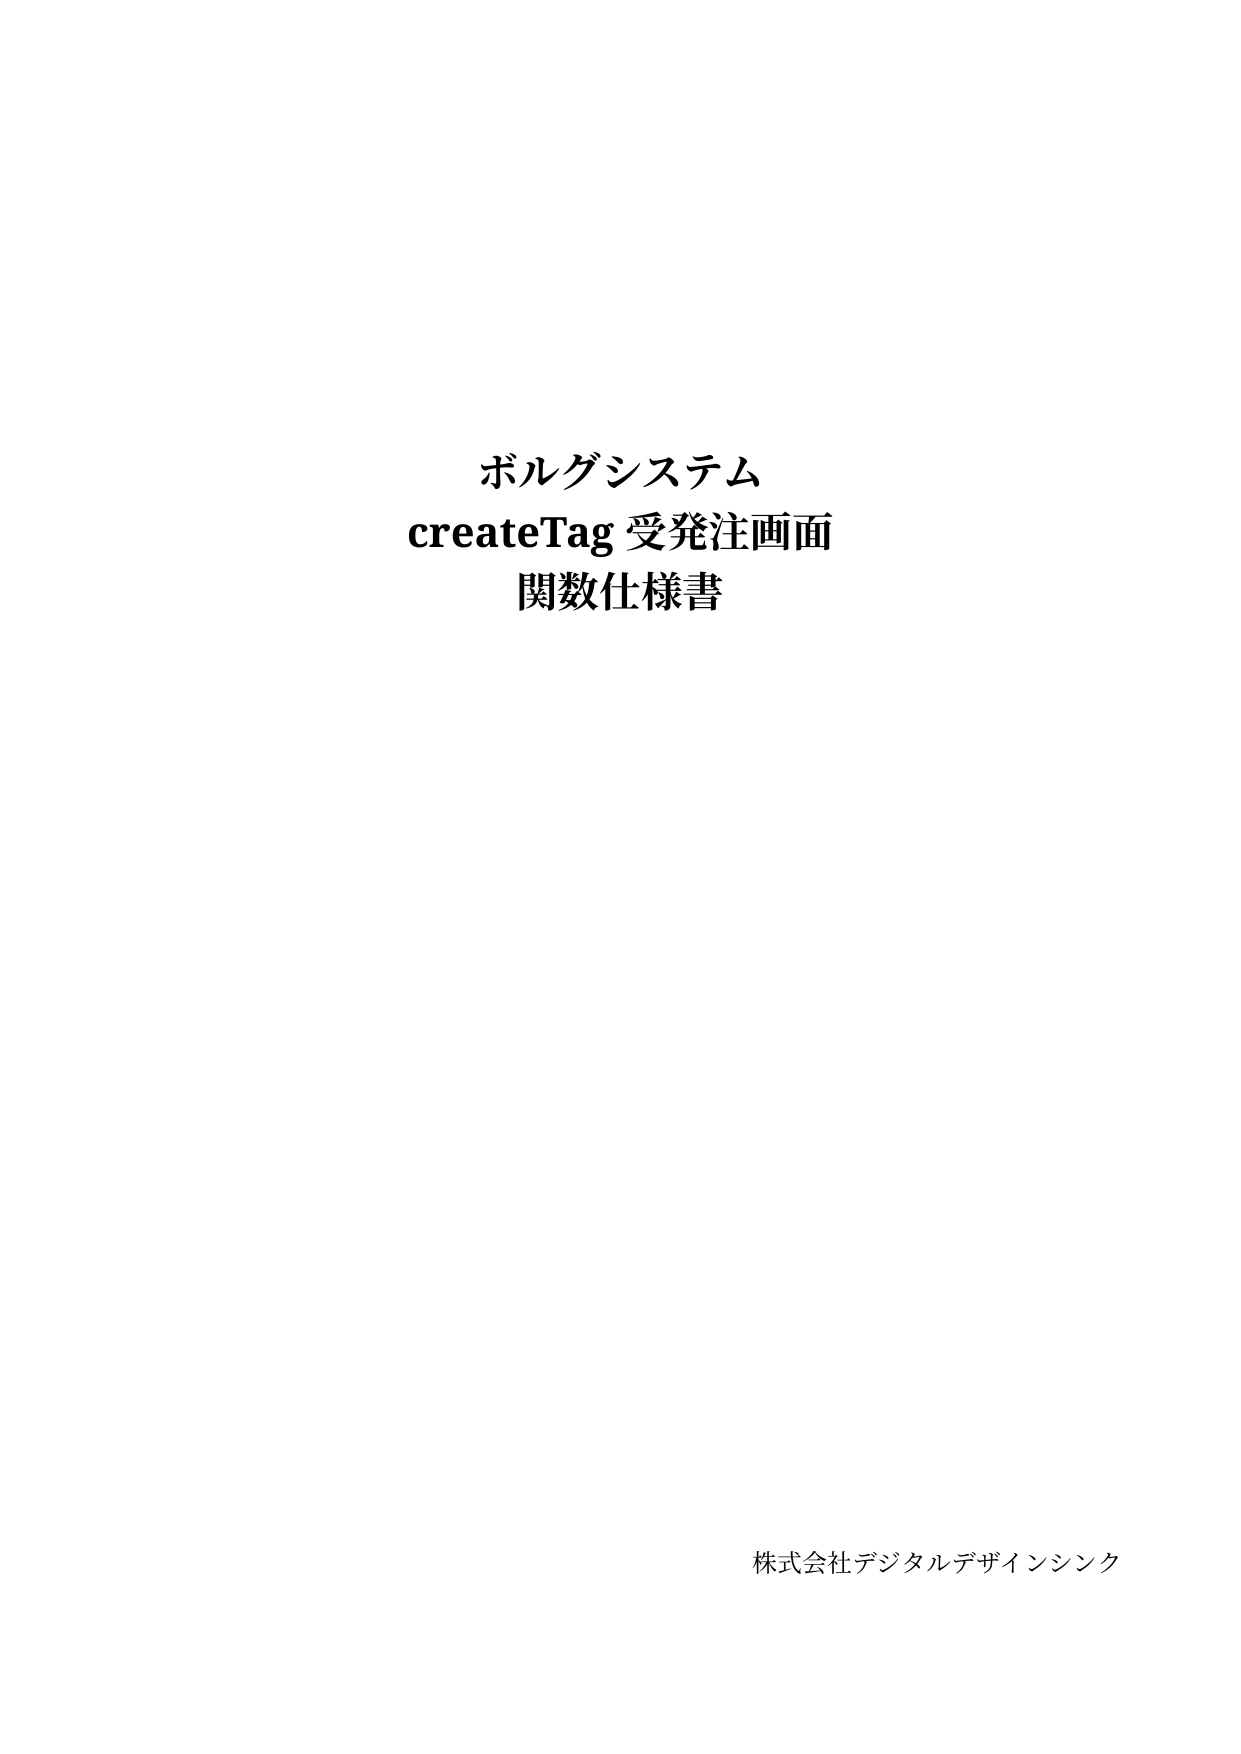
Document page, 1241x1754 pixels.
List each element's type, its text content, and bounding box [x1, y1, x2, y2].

text createTag 受発注画面 [118, 499, 1122, 559]
text 株式会社デジタルデザインシンク [118, 1544, 1122, 1580]
text 関数仕様書 [118, 559, 1122, 619]
text ボルグシステム [118, 439, 1122, 499]
